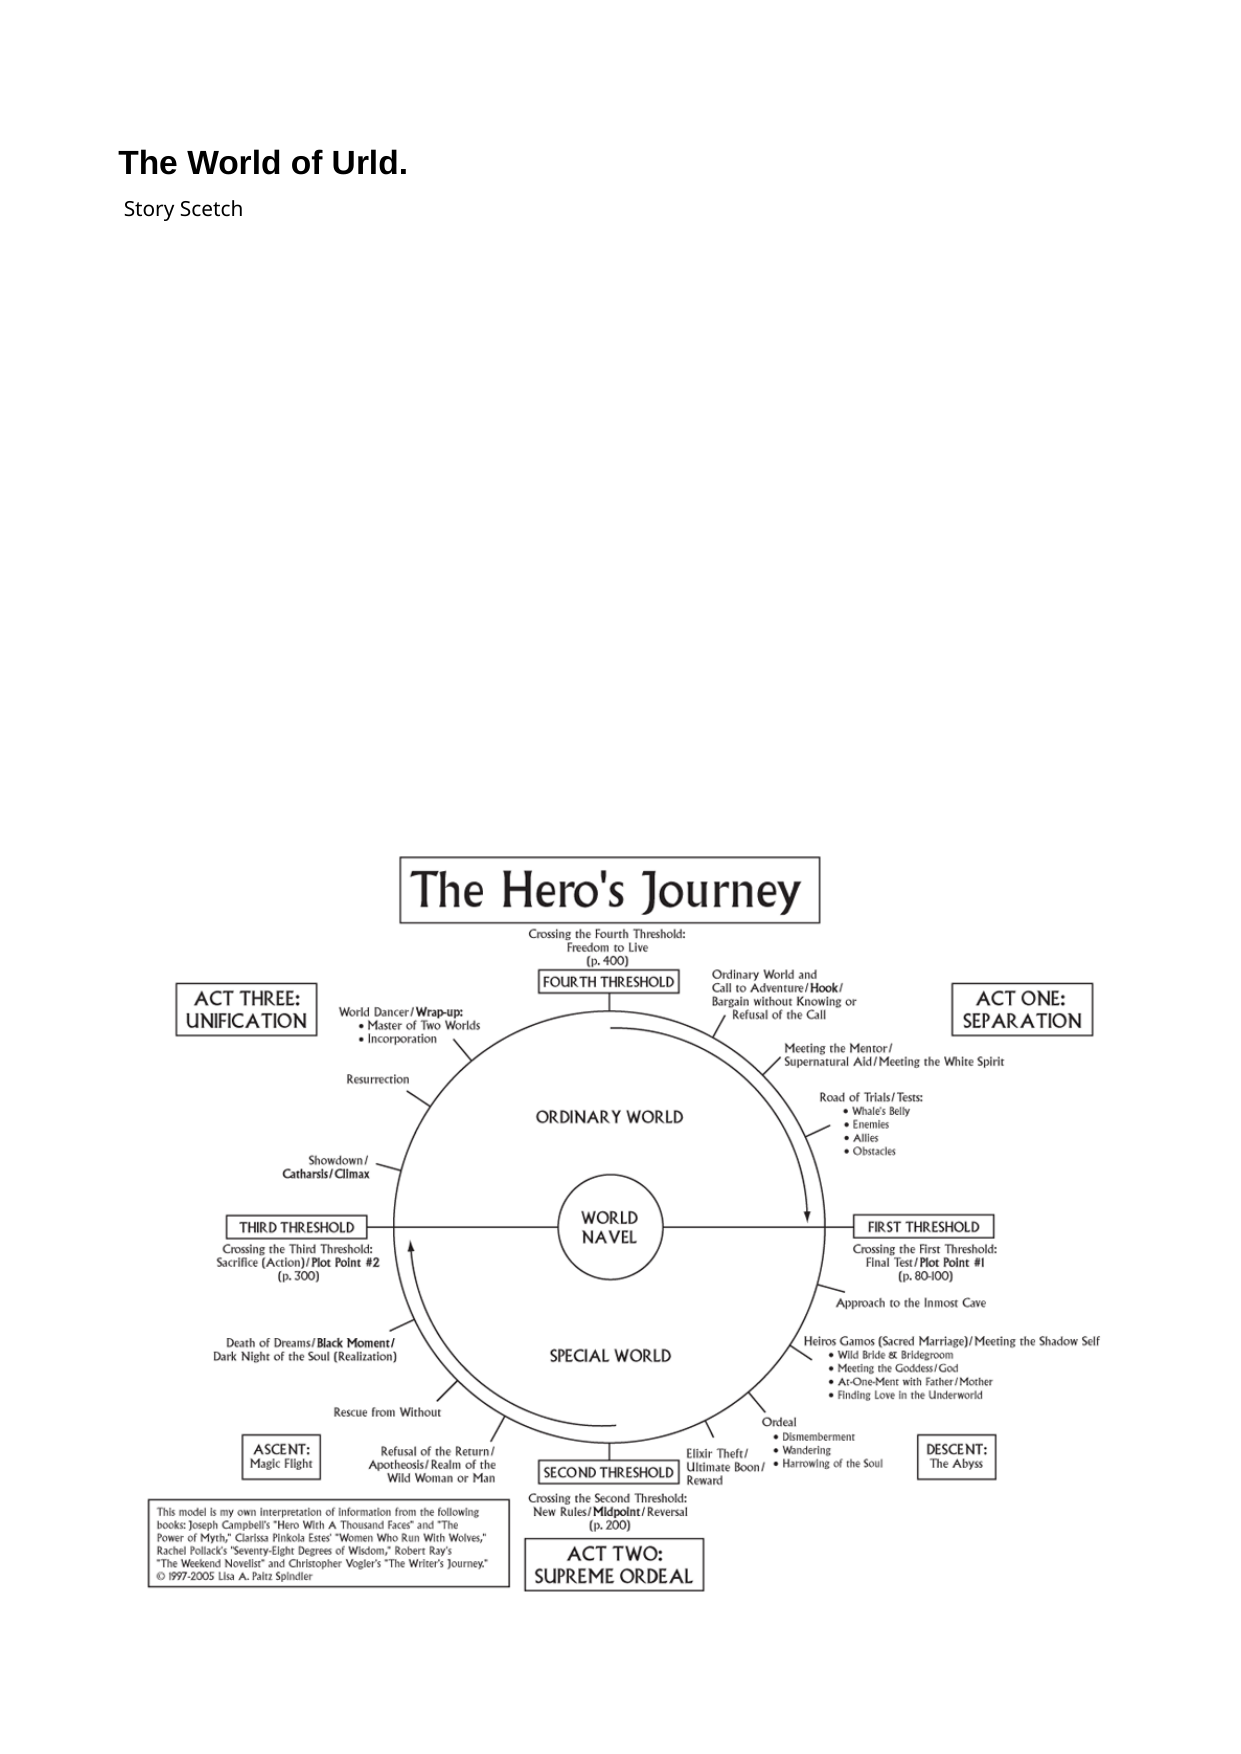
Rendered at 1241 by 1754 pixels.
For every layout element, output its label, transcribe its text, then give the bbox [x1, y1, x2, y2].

text Story Scetch [118, 194, 1122, 223]
picture [118, 848, 1122, 1603]
subtitle The World of Urld. [118, 143, 1122, 182]
